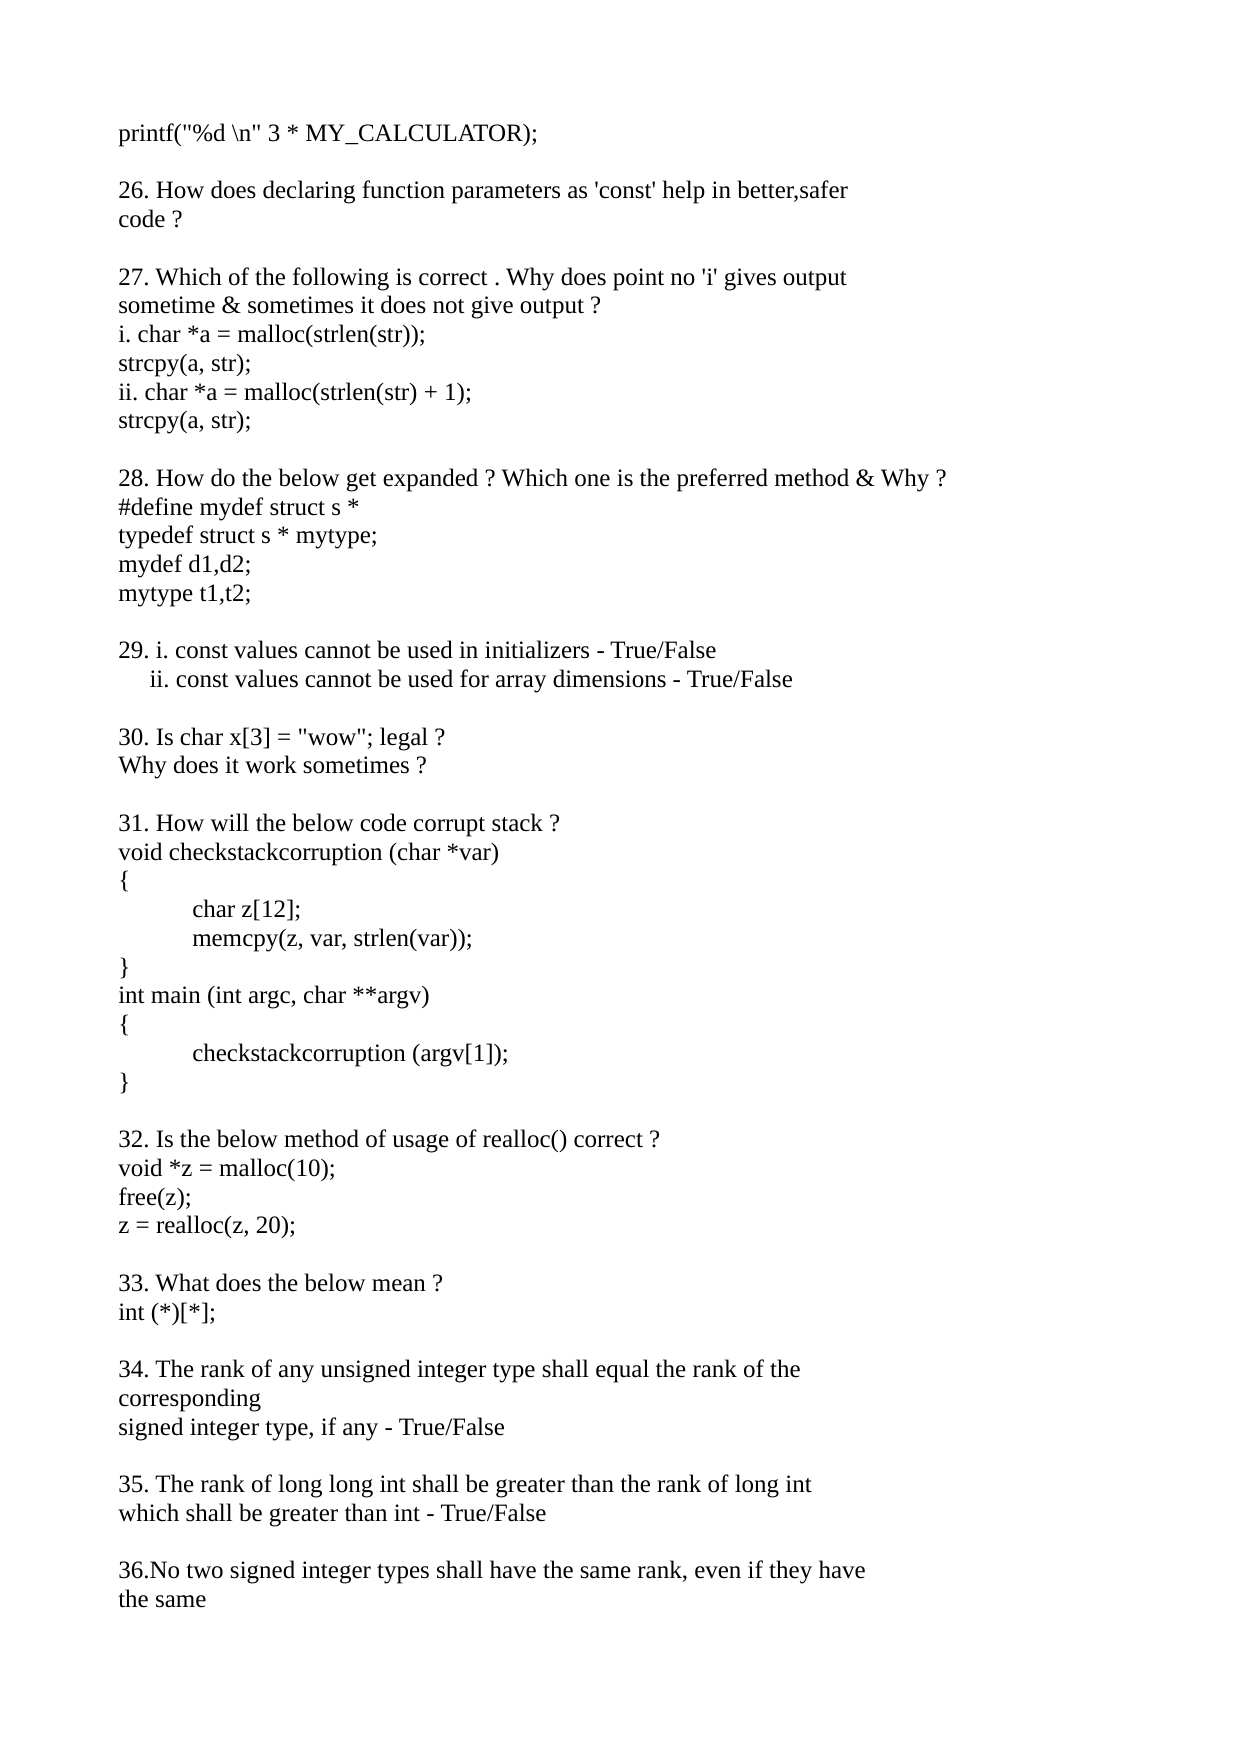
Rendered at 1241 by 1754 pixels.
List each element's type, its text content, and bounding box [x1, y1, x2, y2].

text i. char *a = malloc(strlen(str)); [118, 319, 1122, 348]
text 35. The rank of long long int shall be greater than the rank of long int [118, 1469, 1122, 1498]
text mydef d1,d2; [118, 549, 1122, 578]
text mytype t1,t2; [118, 578, 1122, 607]
text strcpy(a, str); [118, 406, 1122, 434]
text char z[12]; [118, 894, 1122, 923]
text { [118, 866, 1122, 894]
text typedef struct s * mytype; [118, 521, 1122, 549]
text Why does it work sometimes ? [118, 751, 1122, 779]
text int main (int argc, char **argv) [118, 981, 1122, 1009]
text strcpy(a, str); [118, 348, 1122, 377]
text 33. What does the below mean ? [118, 1268, 1122, 1297]
text ii. char *a = malloc(strlen(str) + 1); [118, 377, 1122, 406]
text 31. How will the below code corrupt stack ? [118, 808, 1122, 837]
text void checkstackcorruption (char *var) [118, 837, 1122, 866]
text corresponding [118, 1383, 1122, 1412]
text 28. How do the below get expanded ? Which one is the preferred method & Why ? [118, 463, 1122, 492]
text 29. i. const values cannot be used in initializers - True/False [118, 636, 1122, 664]
text 34. The rank of any unsigned integer type shall equal the rank of the [118, 1354, 1122, 1383]
text { [118, 1009, 1122, 1038]
text } [118, 1067, 1122, 1096]
text 36.No two signed integer types shall have the same rank, even if they have [118, 1556, 1122, 1584]
text which shall be greater than int - True/False [118, 1498, 1122, 1527]
text } [118, 952, 1122, 981]
text code ? [118, 204, 1122, 233]
text z = realloc(z, 20); [118, 1211, 1122, 1239]
text printf("%d \n" 3 * MY_CALCULATOR); [118, 118, 1122, 147]
text free(z); [118, 1182, 1122, 1211]
text 27. Which of the following is correct . Why does point no 'i' gives output [118, 262, 1122, 291]
text sometime & sometimes it does not give output ? [118, 291, 1122, 319]
text #define mydef struct s * [118, 492, 1122, 521]
text signed integer type, if any - True/False [118, 1412, 1122, 1441]
text void *z = malloc(10); [118, 1153, 1122, 1182]
text int (*)[*]; [118, 1297, 1122, 1326]
text 26. How does declaring function parameters as 'const' help in better,safer [118, 176, 1122, 204]
text 30. Is char x[3] = "wow"; legal ? [118, 722, 1122, 751]
text memcpy(z, var, strlen(var)); [118, 923, 1122, 952]
text checkstackcorruption (argv[1]); [118, 1038, 1122, 1067]
text ii. const values cannot be used for array dimensions - True/False [118, 664, 1122, 693]
text 32. Is the below method of usage of realloc() correct ? [118, 1124, 1122, 1153]
text the same [118, 1584, 1122, 1613]
